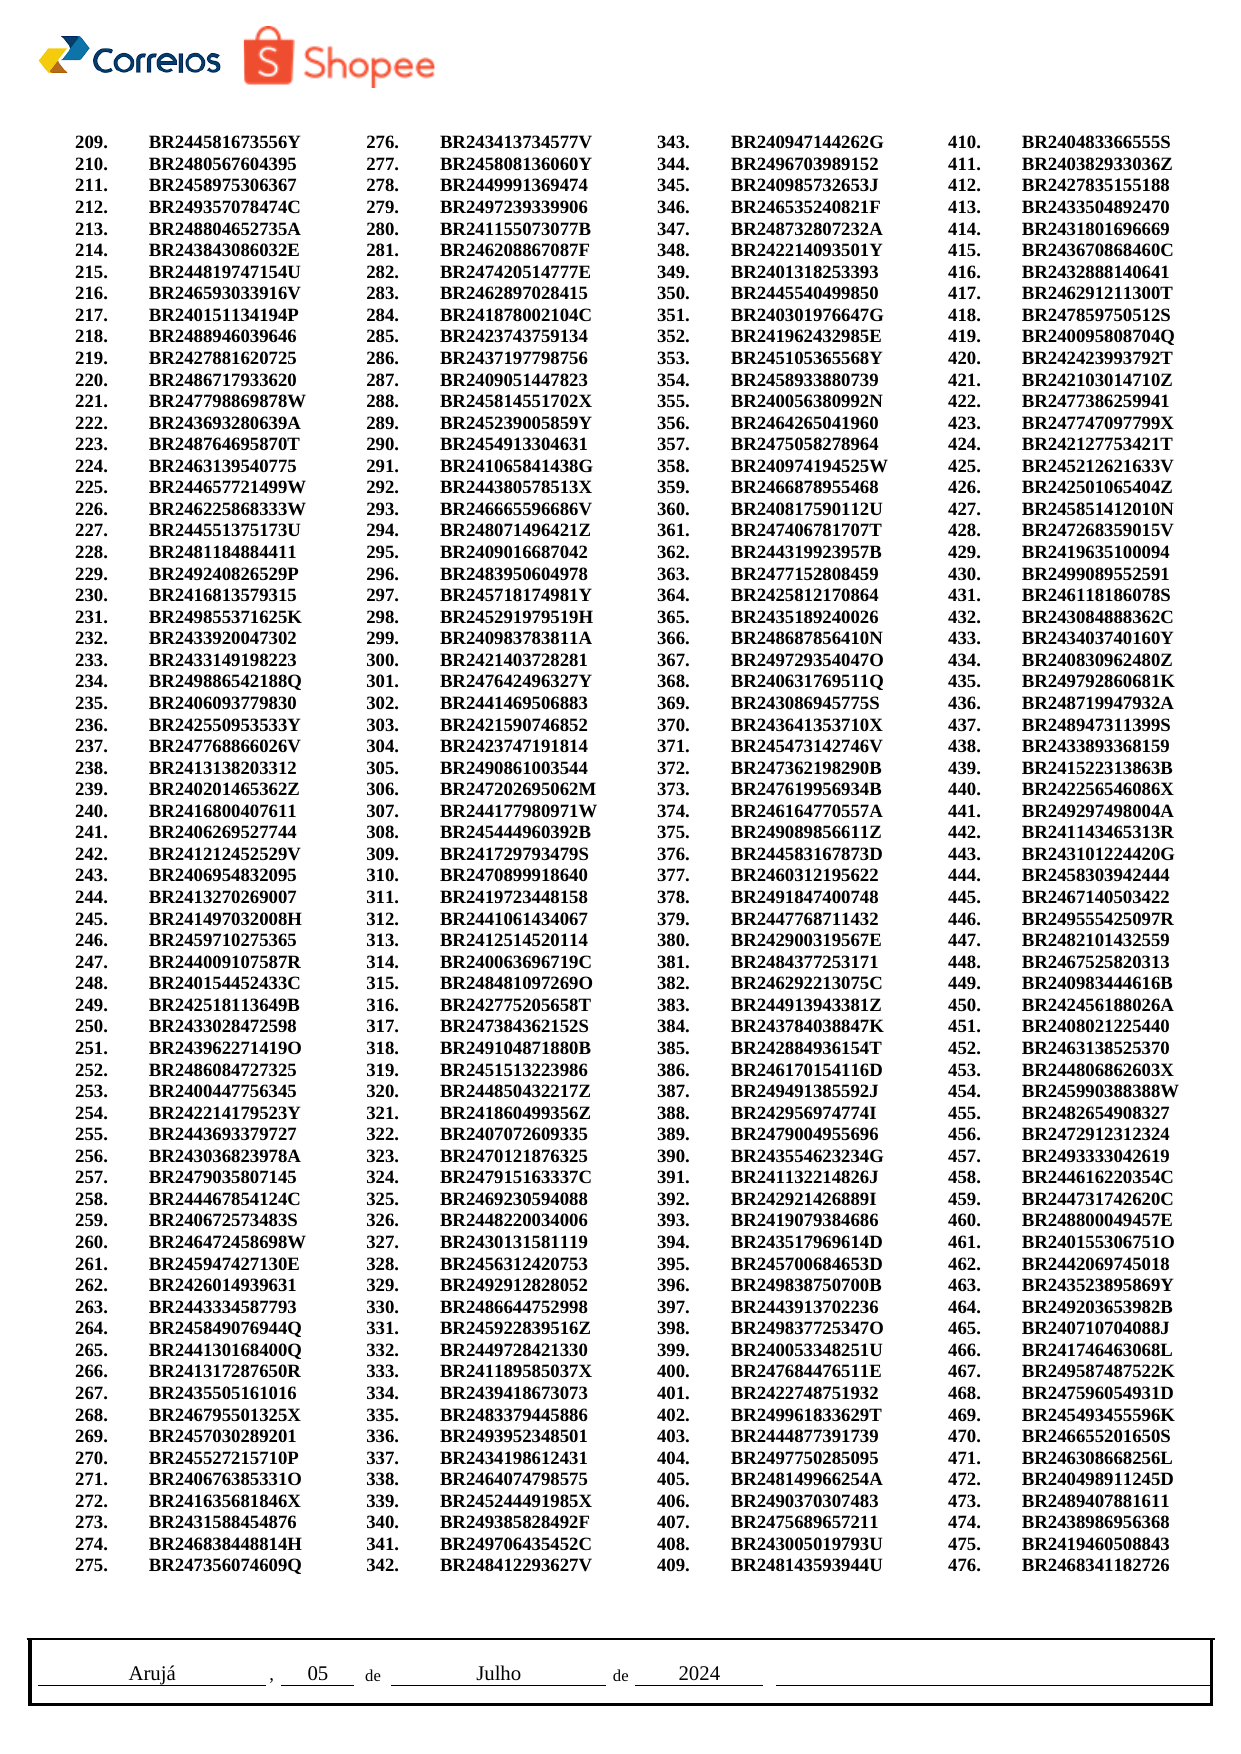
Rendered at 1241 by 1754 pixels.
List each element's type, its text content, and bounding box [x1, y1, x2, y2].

list BR2451513223986 [366, 1058, 620, 1080]
list BR241317287650R [75, 1360, 329, 1382]
list BR2467525820313 [948, 951, 1240, 972]
list BR2430131581119 [366, 1231, 620, 1252]
list BR2432888140641 [948, 261, 1240, 282]
list BR2449991369474 [366, 174, 620, 196]
list BR242214093501Y [657, 239, 911, 261]
list BR245947427130E [75, 1252, 329, 1274]
list BR2489407881611 [948, 1490, 1240, 1511]
list BR2482101432559 [948, 929, 1240, 951]
list BR242501065404Z [948, 476, 1240, 498]
list BR2475689657211 [657, 1511, 911, 1533]
list BR249385828492F [366, 1511, 620, 1533]
list BR246472458698W [75, 1231, 329, 1252]
list BR240710704088J [948, 1317, 1240, 1339]
list BR245493455596K [948, 1403, 1240, 1425]
list BR2458303942444 [948, 864, 1240, 886]
list BR243641353710X [657, 713, 911, 735]
list BR2490861003544 [366, 757, 620, 778]
list BR244467854124C [75, 1188, 329, 1209]
list BR2458933880739 [657, 368, 911, 390]
list BR2442069745018 [948, 1252, 1240, 1274]
list BR2438986956368 [948, 1511, 1240, 1533]
list BR241065841438G [366, 455, 620, 476]
list BR240063696719C [366, 951, 620, 972]
list BR246795501325X [75, 1403, 329, 1425]
list BR2433920047302 [75, 627, 329, 649]
list BR245808136060Y [366, 153, 620, 174]
list BR249792860681K [948, 670, 1240, 692]
list BR247384362152S [366, 1015, 620, 1037]
list BR249104871880B [366, 1037, 620, 1058]
list BR242921426889I [657, 1188, 911, 1209]
list BR244731742620C [948, 1188, 1240, 1209]
list BR2484377253171 [657, 951, 911, 972]
list BR2477152808459 [657, 562, 911, 584]
list BR240947144262G [657, 131, 911, 153]
list BR2464265041960 [657, 412, 911, 433]
list BR2434198612431 [366, 1447, 620, 1468]
list BR242884936154T [657, 1037, 911, 1058]
list BR243784038847K [657, 1015, 911, 1037]
list BR247859750512S [948, 304, 1240, 325]
list BR2409016687042 [366, 541, 620, 562]
list BR2427835155188 [948, 174, 1240, 196]
list BR2400447756345 [75, 1080, 329, 1102]
list BR245849076944Q [75, 1317, 329, 1339]
list BR240830962480Z [948, 649, 1240, 670]
list BR247596054931D [948, 1382, 1240, 1403]
list BR241497032008H [75, 907, 329, 929]
list BR245990388388W [948, 1080, 1240, 1102]
list BR242518113649B [75, 994, 329, 1015]
list BR2470899918640 [366, 864, 620, 886]
list BR240382933036Z [948, 153, 1240, 174]
list BR2497239339906 [366, 196, 620, 217]
list BR243101224420G [948, 843, 1240, 864]
list BR2462897028415 [366, 282, 620, 304]
list BR2458975306367 [75, 174, 329, 196]
list BR244806862603X [948, 1058, 1240, 1080]
list BR249855371625K [75, 606, 329, 627]
list BR248143593944U [657, 1554, 911, 1576]
list BR247268359015V [948, 519, 1240, 541]
list BR2412514520114 [366, 929, 620, 951]
list BR241132214826J [657, 1166, 911, 1188]
list BR2493333042619 [948, 1145, 1240, 1166]
list BR2437197798756 [366, 347, 620, 368]
list BR2401318253393 [657, 261, 911, 282]
list BR2433149198223 [75, 649, 329, 670]
list BR246170154116D [657, 1058, 911, 1080]
list BR248481097269O [366, 972, 620, 994]
list BR246838448814H [75, 1533, 329, 1554]
list BR240095808704Q [948, 325, 1240, 347]
list BR243005019793U [657, 1533, 911, 1554]
list BR242900319567E [657, 929, 911, 951]
list BR241635681846X [75, 1490, 329, 1511]
list BR247356074609Q [75, 1554, 329, 1576]
list BR2483950604978 [366, 562, 620, 584]
list BR2435189240026 [657, 606, 911, 627]
list BR2469230594088 [366, 1188, 620, 1209]
list BR2477386259941 [948, 390, 1240, 412]
list BR245212621633V [948, 455, 1240, 476]
list BR247642496327Y [366, 670, 620, 692]
list BR247915163337C [366, 1166, 620, 1188]
list BR242423993792T [948, 347, 1240, 368]
list BR241143465313R [948, 821, 1240, 843]
list BR244380578513X [366, 476, 620, 498]
list BR249240826529P [75, 562, 329, 584]
list BR2459710275365 [75, 929, 329, 951]
list BR244850432217Z [366, 1080, 620, 1102]
list BR2479035807145 [75, 1166, 329, 1188]
list BR2483379445886 [366, 1403, 620, 1425]
list BR249729354047O [657, 649, 911, 670]
list BR241729793479S [366, 843, 620, 864]
list BR247619956934B [657, 778, 911, 800]
list BR2499089552591 [948, 562, 1240, 584]
list BR2490370307483 [657, 1490, 911, 1511]
list BR241522313863B [948, 757, 1240, 778]
list BR2486084727325 [75, 1058, 329, 1080]
list BR240983783811A [366, 627, 620, 649]
list BR2468341182726 [948, 1554, 1240, 1576]
list BR245244491985X [366, 1490, 620, 1511]
list BR247202695062M [366, 778, 620, 800]
list BR246292213075C [657, 972, 911, 994]
list BR2419723448158 [366, 886, 620, 907]
list BR2431588454876 [75, 1511, 329, 1533]
list BR246535240821F [657, 196, 911, 217]
list BR245473142746V [657, 735, 911, 757]
list BR246164770557A [657, 800, 911, 821]
list BR247406781707T [657, 519, 911, 541]
list BR242127753421T [948, 433, 1240, 455]
list BR248804652735A [75, 217, 329, 239]
list BR243036823978A [75, 1145, 329, 1166]
list BR243517969614D [657, 1231, 911, 1252]
list BR247420514777E [366, 261, 620, 282]
list BR240483366555S [948, 131, 1240, 153]
list BR2472912312324 [948, 1123, 1240, 1145]
list BR2413270269007 [75, 886, 329, 907]
list BR241860499356Z [366, 1102, 620, 1123]
list BR241212452529V [75, 843, 329, 864]
list BR243523895869Y [948, 1274, 1240, 1296]
list BR2406954832095 [75, 864, 329, 886]
list BR2480567604395 [75, 153, 329, 174]
list BR249706435452C [366, 1533, 620, 1554]
list BR2433893368159 [948, 735, 1240, 757]
list BR243084888362C [948, 606, 1240, 627]
list BR243554623234G [657, 1145, 911, 1166]
list BR246665596686V [366, 498, 620, 519]
list BR244581673556Y [75, 131, 329, 153]
list BR246208867087F [366, 239, 620, 261]
list BR240056380992N [657, 390, 911, 412]
list BR2427881620725 [75, 347, 329, 368]
list BR240053348251U [657, 1339, 911, 1360]
list BR247362198290B [657, 757, 911, 778]
list BR245718174981Y [366, 584, 620, 606]
list BR241878002104C [366, 304, 620, 325]
list BR2449728421330 [366, 1339, 620, 1360]
list BR242775205658T [366, 994, 620, 1015]
list BR2441469506883 [366, 692, 620, 713]
list BR2433028472598 [75, 1015, 329, 1037]
list BR247684476511E [657, 1360, 911, 1382]
list BR2421403728281 [366, 649, 620, 670]
list BR240631769511Q [657, 670, 911, 692]
list BR2456312420753 [366, 1252, 620, 1274]
list BR2444877391739 [657, 1425, 911, 1447]
list BR2416800407611 [75, 800, 329, 821]
list BR240154452433C [75, 972, 329, 994]
list BR2407072609335 [366, 1123, 620, 1145]
list BR242956974774I [657, 1102, 911, 1123]
list BR249587487522K [948, 1360, 1240, 1382]
list BR2448220034006 [366, 1209, 620, 1231]
list BR2486644752998 [366, 1296, 620, 1317]
list BR244616220354C [948, 1166, 1240, 1188]
list BR242550953533Y [75, 713, 329, 735]
list BR2463139540775 [75, 455, 329, 476]
list BR240983444616B [948, 972, 1240, 994]
list BR2492912828052 [366, 1274, 620, 1296]
list BR248071496421Z [366, 519, 620, 541]
list BR244009107587R [75, 951, 329, 972]
list BR2433504892470 [948, 196, 1240, 217]
list BR242103014710Z [948, 368, 1240, 390]
list BR244657721499W [75, 476, 329, 498]
list BR244551375173U [75, 519, 329, 541]
list BR2463138525370 [948, 1037, 1240, 1058]
list BR2423743759134 [366, 325, 620, 347]
list BR2408021225440 [948, 1015, 1240, 1037]
list BR245291979519H [366, 606, 620, 627]
list BR244130168400Q [75, 1339, 329, 1360]
list BR243962271419O [75, 1037, 329, 1058]
list BR2413138203312 [75, 757, 329, 778]
list BR244583167873D [657, 843, 911, 864]
list BR2406269527744 [75, 821, 329, 843]
list BR2419079384686 [657, 1209, 911, 1231]
list BR249838750700B [657, 1274, 911, 1296]
list BR249837725347O [657, 1317, 911, 1339]
list BR249961833629T [657, 1403, 911, 1425]
list BR2443693379727 [75, 1123, 329, 1145]
list BR243086945775S [657, 692, 911, 713]
list BR2454913304631 [366, 433, 620, 455]
list BR240301976647G [657, 304, 911, 325]
list BR2475058278964 [657, 433, 911, 455]
list BR249089856611Z [657, 821, 911, 843]
list BR2482654908327 [948, 1102, 1240, 1123]
list BR247798869878W [75, 390, 329, 412]
list BR2431801696669 [948, 217, 1240, 239]
list BR2435505161016 [75, 1382, 329, 1403]
list BR240498911245D [948, 1468, 1240, 1490]
list BR249297498004A [948, 800, 1240, 821]
list BR248412293627V [366, 1554, 620, 1576]
list BR243693280639A [75, 412, 329, 433]
list BR2443913702236 [657, 1296, 911, 1317]
list BR2481184884411 [75, 541, 329, 562]
list BR2406093779830 [75, 692, 329, 713]
list BR245239005859Y [366, 412, 620, 433]
list BR2409051447823 [366, 368, 620, 390]
list BR247768866026V [75, 735, 329, 757]
list BR2496703989152 [657, 153, 911, 174]
list BR243403740160Y [948, 627, 1240, 649]
list BR248764695870T [75, 433, 329, 455]
list BR245105365568Y [657, 347, 911, 368]
list BR2479004955696 [657, 1123, 911, 1145]
list BR240676385331O [75, 1468, 329, 1490]
list BR243843086032E [75, 239, 329, 261]
list BR244177980971W [366, 800, 620, 821]
list BR245444960392B [366, 821, 620, 843]
list BR249357078474C [75, 196, 329, 217]
list BR2419635100094 [948, 541, 1240, 562]
list BR2423747191814 [366, 735, 620, 757]
list BR249555425097R [948, 907, 1240, 929]
list BR2439418673073 [366, 1382, 620, 1403]
list BR240155306751O [948, 1231, 1240, 1252]
list BR243413734577V [366, 131, 620, 153]
list BR246308668256L [948, 1447, 1240, 1468]
list BR2422748751932 [657, 1382, 911, 1403]
list BR240151134194P [75, 304, 329, 325]
list BR2447768711432 [657, 907, 911, 929]
list BR246593033916V [75, 282, 329, 304]
list BR2443334587793 [75, 1296, 329, 1317]
list BR240974194525W [657, 455, 911, 476]
list BR246291211300T [948, 282, 1240, 304]
list BR2493952348501 [366, 1425, 620, 1447]
list BR245700684653D [657, 1252, 911, 1274]
list BR240985732653J [657, 174, 911, 196]
list BR242214179523Y [75, 1102, 329, 1123]
list BR245527215710P [75, 1447, 329, 1468]
list BR243670868460C [948, 239, 1240, 261]
list BR249203653982B [948, 1296, 1240, 1317]
list BR249886542188Q [75, 670, 329, 692]
list BR244319923957B [657, 541, 911, 562]
list BR2457030289201 [75, 1425, 329, 1447]
list BR241962432985E [657, 325, 911, 347]
list BR2470121876325 [366, 1145, 620, 1166]
list BR2467140503422 [948, 886, 1240, 907]
list BR2445540499850 [657, 282, 911, 304]
list BR244913943381Z [657, 994, 911, 1015]
list BR2460312195622 [657, 864, 911, 886]
list BR2466878955468 [657, 476, 911, 498]
list BR244819747154U [75, 261, 329, 282]
list BR248800049457E [948, 1209, 1240, 1231]
list BR247747097799X [948, 412, 1240, 433]
list BR2426014939631 [75, 1274, 329, 1296]
list BR246118186078S [948, 584, 1240, 606]
list BR2497750285095 [657, 1447, 911, 1468]
list BR2421590746852 [366, 713, 620, 735]
list BR245851412010N [948, 498, 1240, 519]
list BR248687856410N [657, 627, 911, 649]
list BR2416813579315 [75, 584, 329, 606]
list BR2419460508843 [948, 1533, 1240, 1554]
list BR248947311399S [948, 713, 1240, 735]
list BR241189585037X [366, 1360, 620, 1382]
list BR240201465362Z [75, 778, 329, 800]
list BR2441061434067 [366, 907, 620, 929]
list BR245922839516Z [366, 1317, 620, 1339]
list BR2491847400748 [657, 886, 911, 907]
list BR2486717933620 [75, 368, 329, 390]
list BR246655201650S [948, 1425, 1240, 1447]
list BR248149966254A [657, 1468, 911, 1490]
list BR241746463068L [948, 1339, 1240, 1360]
list BR2425812170864 [657, 584, 911, 606]
list BR248719947932A [948, 692, 1240, 713]
list BR242456188026A [948, 994, 1240, 1015]
list BR248732807232A [657, 217, 911, 239]
list BR2488946039646 [75, 325, 329, 347]
list BR2464074798575 [366, 1468, 620, 1490]
list BR242256546086X [948, 778, 1240, 800]
list BR245814551702X [366, 390, 620, 412]
list BR246225868333W [75, 498, 329, 519]
list BR249491385592J [657, 1080, 911, 1102]
list BR240672573483S [75, 1209, 329, 1231]
list BR241155073077B [366, 217, 620, 239]
list BR240817590112U [657, 498, 911, 519]
